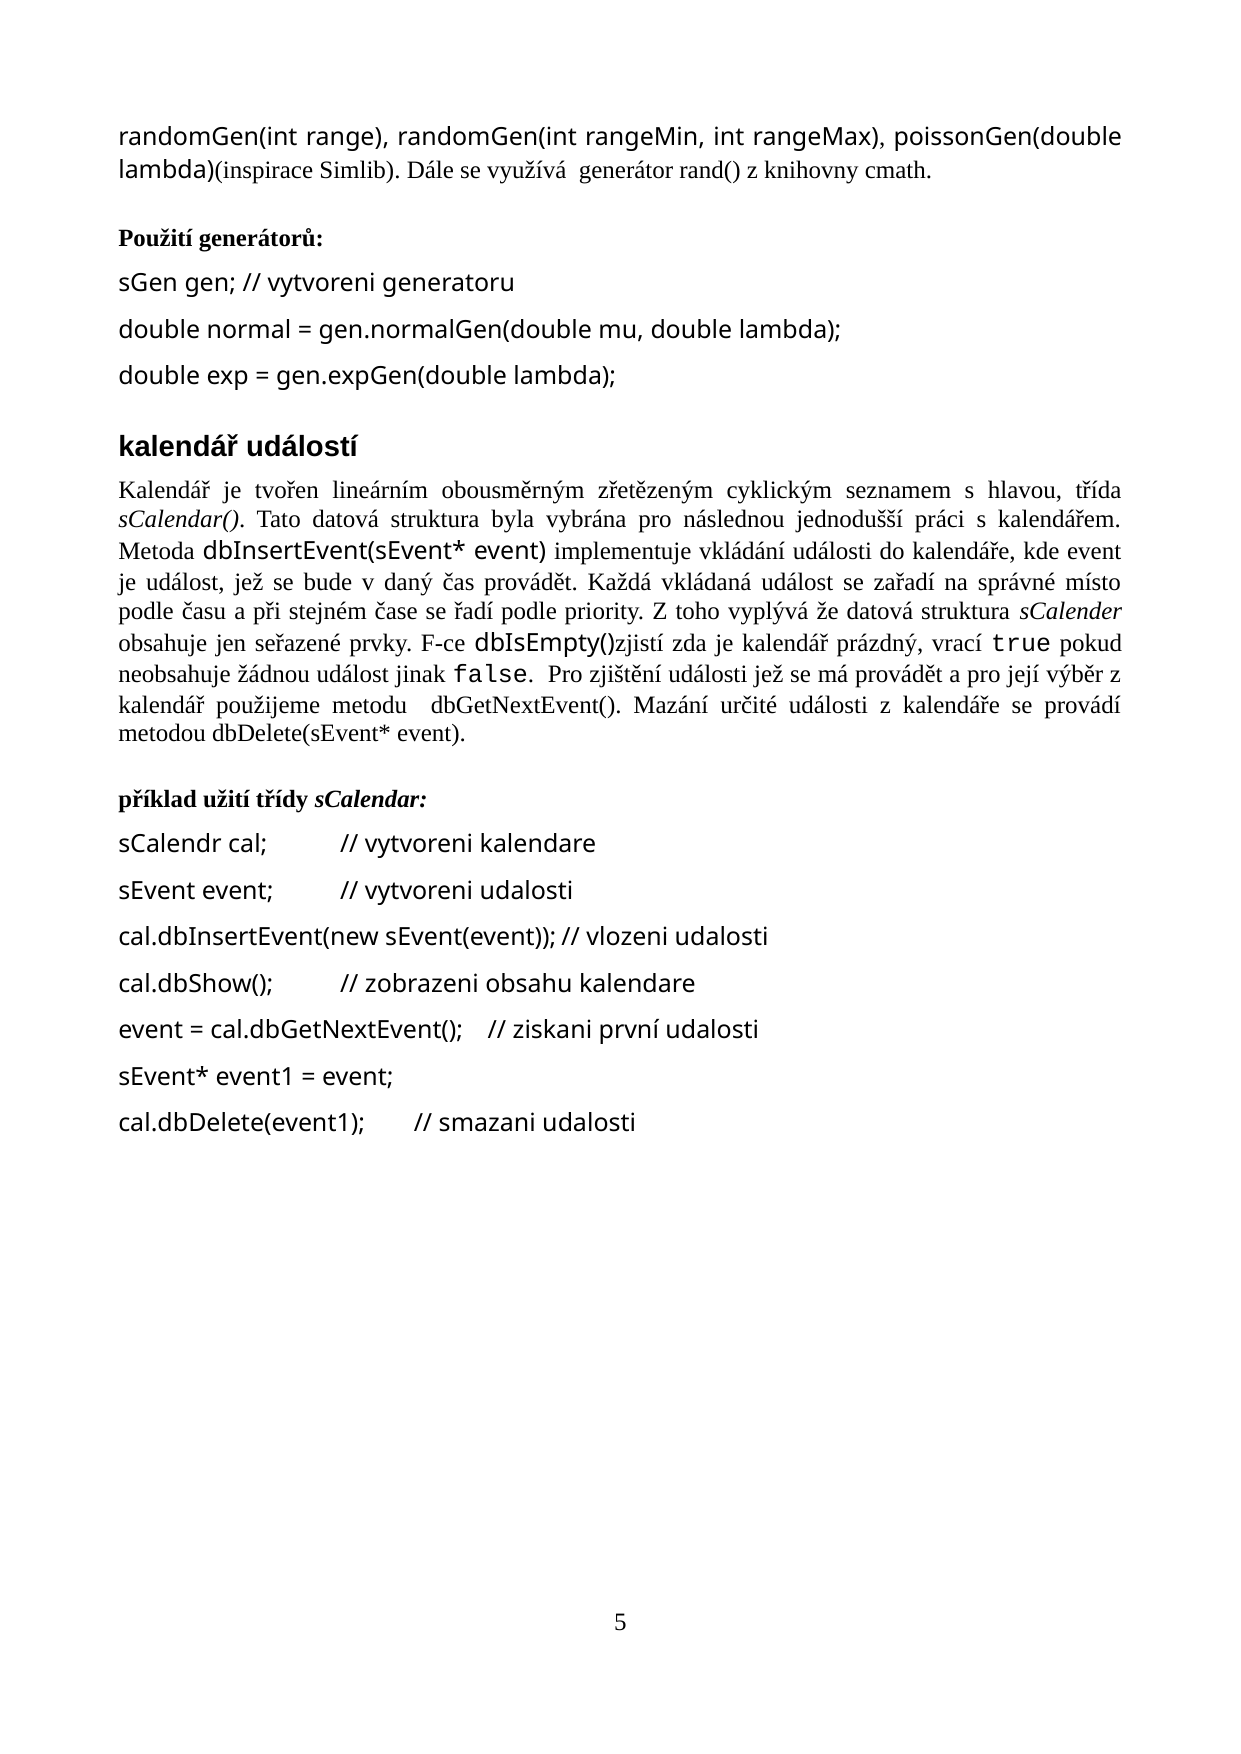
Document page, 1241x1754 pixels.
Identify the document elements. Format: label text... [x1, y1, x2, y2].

text event = cal.dbGetNextEvent(); // ziskani první udalosti [118, 1012, 1122, 1046]
text sEvent* event1 = event; [118, 1058, 1122, 1093]
subtitle Použití generátorů: [118, 224, 1122, 252]
text cal.dbDelete(event1); // smazani udalosti [118, 1105, 1122, 1139]
text sEvent event; // vytvoreni udalosti [118, 872, 1122, 906]
subtitle příklad užití třídy sCalendar: [118, 785, 1122, 813]
text cal.dbShow(); // zobrazeni obsahu kalendare [118, 965, 1122, 999]
text cal.dbInsertEvent(new sEvent(event)); // vlozeni udalosti [118, 919, 1122, 953]
text double exp = gen.expGen(double lambda); [118, 358, 1122, 392]
text randomGen(int range), randomGen(int rangeMin, int rangeMax), poissonGen(double lambda)(inspirace Simlib). Dále se využívá generátor rand() z knihovny cmath. [118, 118, 1122, 186]
text Kalendář je tvořen lineárním obousměrným zřetězeným cyklickým seznamem s hlavou, třída sCalendar(). Tato datová struktura byla vybrána pro následnou jednodušší práci s kalendářem. Metoda dbInsertEvent(sEvent* event) implementuje vkládání události do kalendáře, kde event je událost, jež se bude v daný čas provádět. Každá vkládaná událost se zařadí na správné místo podle času a při stejném čase se řadí podle priority. Z toho vyplývá že datová struktura sCalender obsahuje jen seřazené prvky. F-ce dbIsEmpty()zjistí zda je kalendář prázdný, vrací true pokud neobsahuje žádnou událost jinak false. Pro zjištění události jež se má provádět a pro její výběr z kalendář použijeme metodu dbGetNextEvent(). Mazání určité události z kalendáře se provádí metodou dbDelete(sEvent* event). [118, 476, 1122, 747]
subtitle kalendář událostí [118, 429, 1122, 463]
text sGen gen; // vytvoreni generatoru [118, 265, 1122, 299]
text sCalendr cal; // vytvoreni kalendare [118, 826, 1122, 860]
text double normal = gen.normalGen(double mu, double lambda); [118, 311, 1122, 345]
